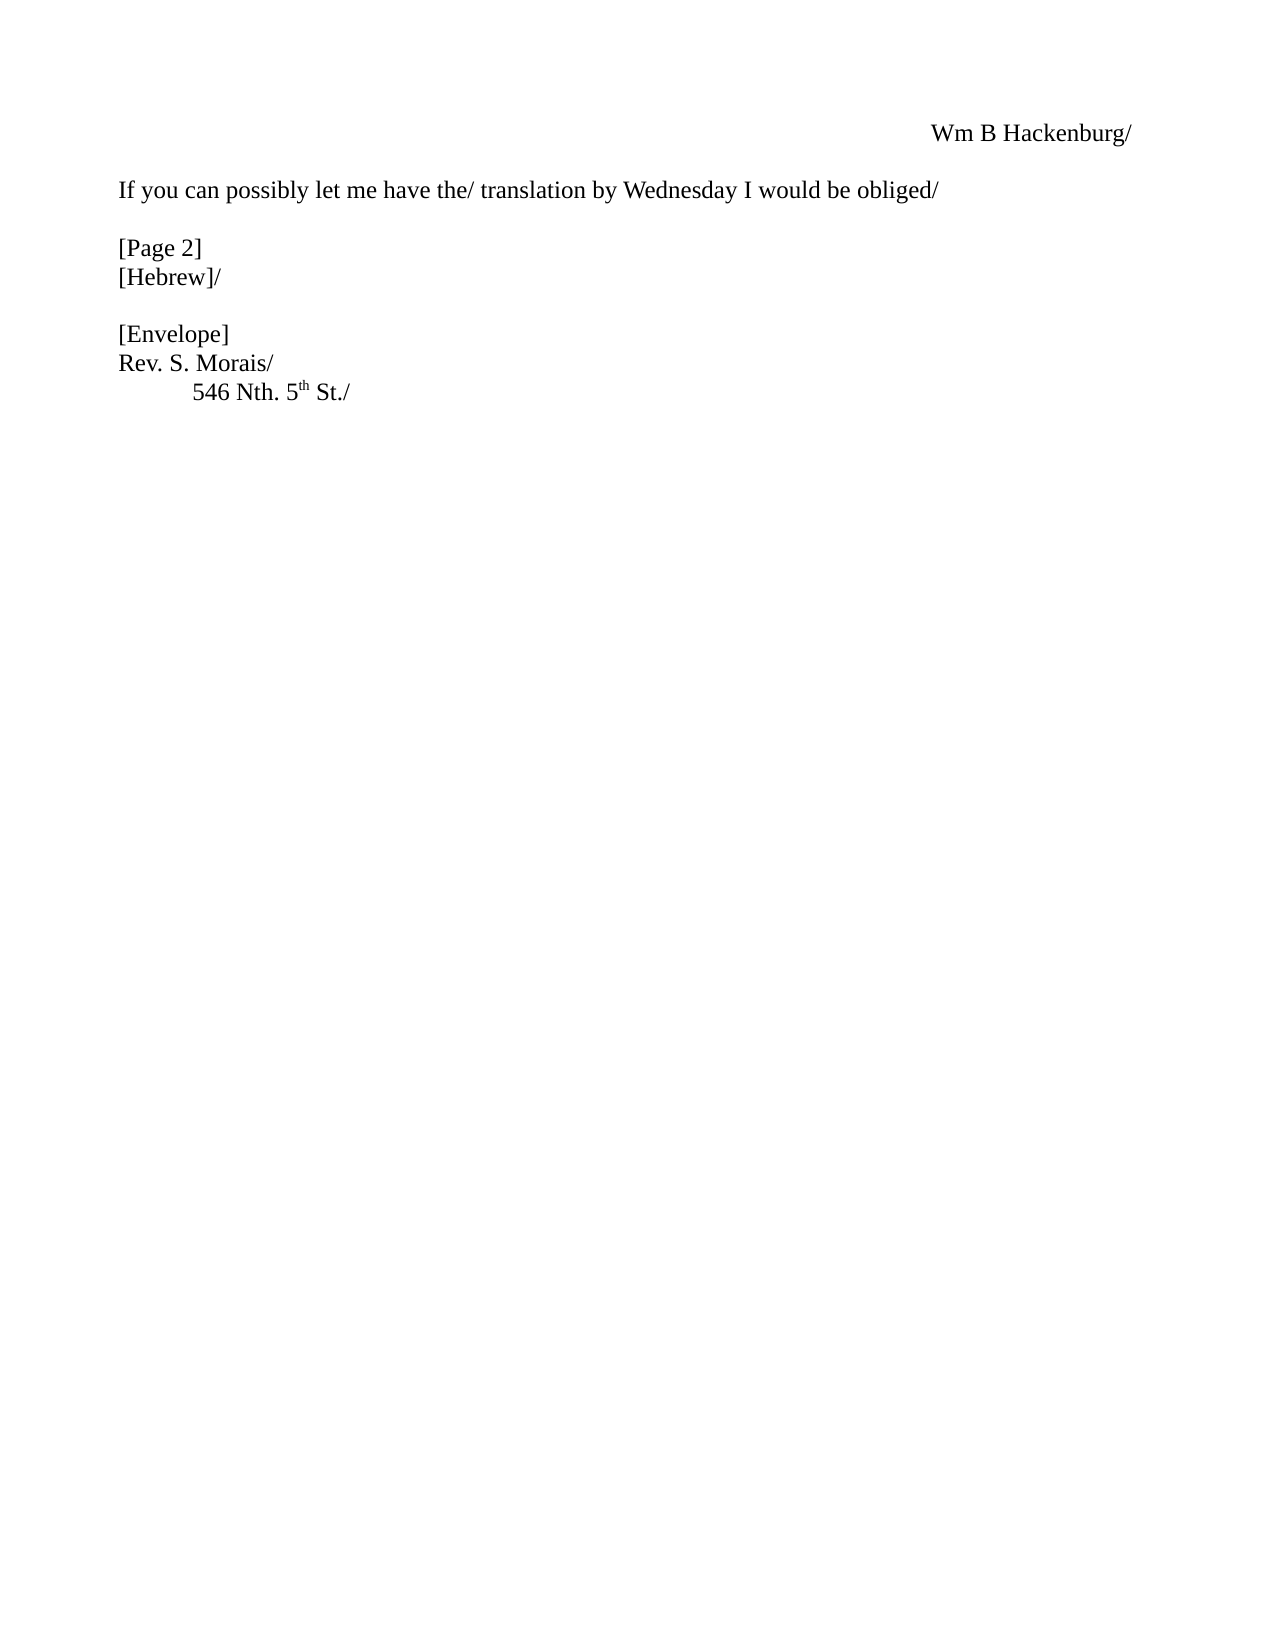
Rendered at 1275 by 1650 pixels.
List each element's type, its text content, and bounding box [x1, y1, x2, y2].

text If you can possibly let me have the/ translation by Wednesday I would be obliged/ [118, 176, 1157, 204]
text [Envelope] [118, 319, 1157, 348]
text [Page 2] [118, 233, 1157, 262]
text [Hebrew]/ [118, 262, 1157, 291]
text Wm B Hackenburg/ [118, 118, 1157, 147]
text Rev. S. Morais/ [118, 348, 1157, 377]
text 546 Nth. 5th St./ [118, 377, 1157, 406]
